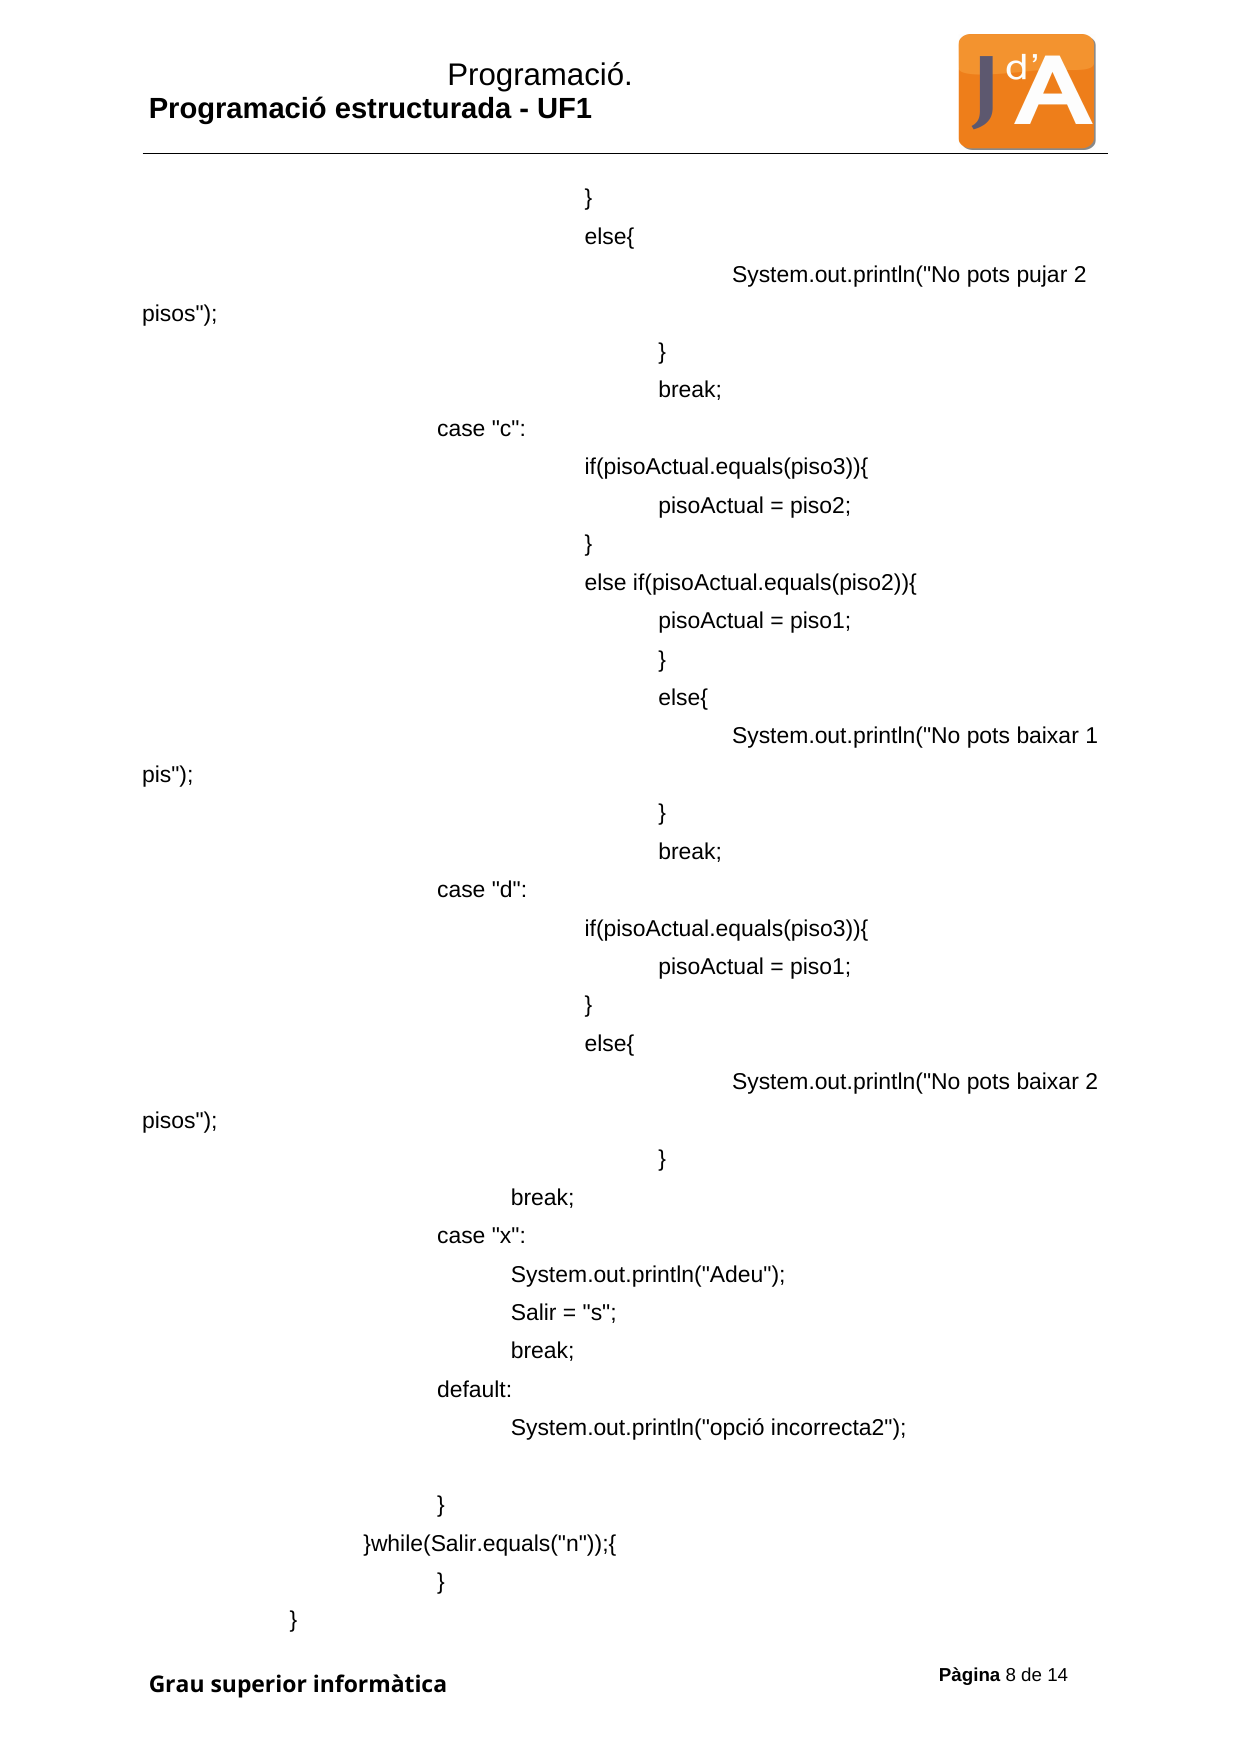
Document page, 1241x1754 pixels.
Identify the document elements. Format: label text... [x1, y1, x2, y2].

text System.out.println("No pots pujar 2 pisos"); [142, 262, 1107, 326]
text } [142, 800, 1107, 826]
text }while(Salir.equals("n"));{ [142, 1530, 1107, 1556]
text if(pisoActual.equals(piso3)){ [142, 454, 1107, 480]
text Salir = "s"; [142, 1300, 1107, 1325]
text } [142, 1492, 1107, 1517]
text break; [142, 838, 1107, 864]
text else if(pisoActual.equals(piso2)){ [142, 569, 1107, 595]
text case "c": [142, 416, 1107, 441]
text } [142, 531, 1107, 557]
text else{ [142, 223, 1107, 249]
text break; [142, 1184, 1107, 1210]
text } [142, 992, 1107, 1018]
picture [958, 34, 1096, 150]
text else{ [142, 1031, 1107, 1056]
text pisoActual = piso2; [142, 492, 1107, 518]
text break; [142, 377, 1107, 403]
text case "d": [142, 877, 1107, 902]
text } [142, 646, 1107, 672]
text if(pisoActual.equals(piso3)){ [142, 915, 1107, 941]
text } [142, 1146, 1107, 1172]
text pisoActual = piso1; [142, 954, 1107, 979]
text break; [142, 1338, 1107, 1364]
text } [142, 1607, 1107, 1633]
text System.out.println("No pots baixar 2 pisos"); [142, 1069, 1107, 1133]
text default: [142, 1377, 1107, 1402]
text } [142, 1569, 1107, 1594]
text System.out.println("No pots baixar 1 pis"); [142, 723, 1107, 787]
text System.out.println("Adeu"); [142, 1261, 1107, 1287]
text } [142, 339, 1107, 364]
text System.out.println("opció incorrecta2"); [142, 1415, 1107, 1441]
text pisoActual = piso1; [142, 608, 1107, 633]
text } [142, 185, 1107, 211]
text case "x": [142, 1223, 1107, 1248]
text else{ [142, 685, 1107, 710]
